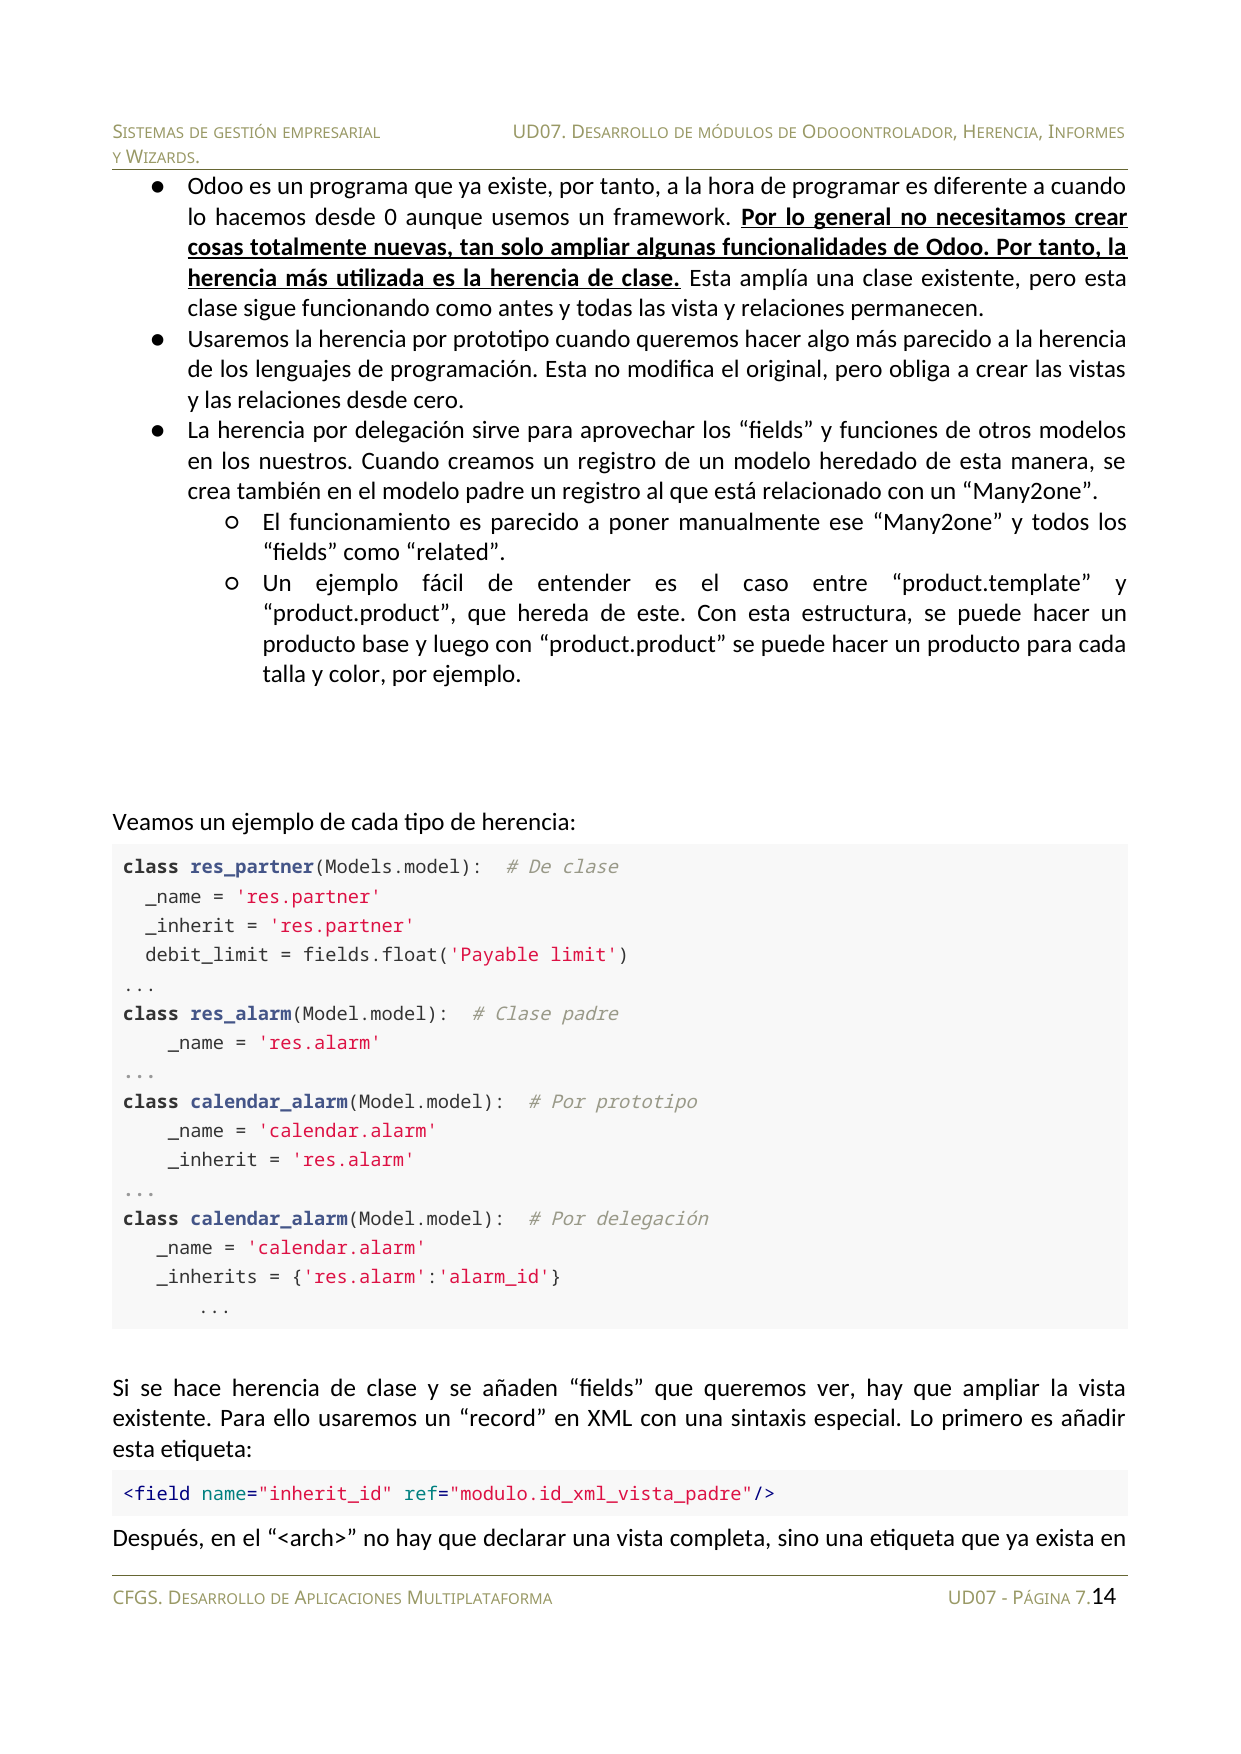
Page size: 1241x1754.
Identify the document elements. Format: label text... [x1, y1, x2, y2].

list Un ejemplo fácil de entender es el caso entre “product.template” y “product.product”, que hereda de este. Con esta estructura, se puede hacer un producto base y luego con “product.product” se puede hacer un producto para cada talla y color, por ejemplo. [225, 567, 1128, 689]
list Odoo es un programa que ya existe, por tanto, a la hora de programar es diferente a cuando lo hacemos desde 0 aunque usemos un framework. Por lo general no necesitamos crear cosas totalmente nuevas, tan solo ampliar algunas funcionalidades de Odoo. Por tanto, la herencia más utilizada es la herencia de clase. Esta amplía una clase existente, pero esta clase sigue funcionando como antes y todas las vista y relaciones permanecen. [150, 170, 1128, 323]
list Usaremos la herencia por prototipo cuando queremos hacer algo más parecido a la herencia de los lenguajes de programación. Esta no modifica el original, pero obliga a crear las vistas y las relaciones desde cero. [150, 323, 1128, 414]
text Si se hace herencia de clase y se añaden “fields” que queremos ver, hay que ampliar la vista existente. Para ello usaremos un “record” en XML con una sintaxis especial. Lo primero es añadir esta etiqueta: [112, 1372, 1128, 1463]
text Veamos un ejemplo de cada tipo de herencia: [112, 806, 1128, 837]
table_header <field name="inherit_id" ref="modulo.id_xml_vista_padre"/> [112, 1470, 1128, 1516]
text Después, en el “<arch>” no hay que declarar una vista completa, sino una etiqueta que ya exista en [112, 1522, 1128, 1553]
list La herencia por delegación sirve para aprovechar los “fields” y funciones de otros modelos en los nuestros. Cuando creamos un registro de un modelo heredado de esta manera, se crea también en el modelo padre un registro al que está relacionado con un “Many2one”. [150, 414, 1128, 506]
list El funcionamiento es parecido a poner manualmente ese “Many2one” y todos los “fields” como “related”. [225, 506, 1128, 567]
table_header class res_partner(Models.model): # De clase _name = 'res.partner' _inherit = 'res.partner' debit_limit = fields.float('Payable limit') ... class res_alarm(Model.model): # Clase padre _name = 'res.alarm' ... class calendar_alarm(Model.model): # Por prototipo _name = 'calendar.alarm' _inherit = 'res.alarm' ... class calendar_alarm(Model.model): # Por delegación _name = 'calendar.alarm' _inherits = {'res.alarm':'alarm_id'} ... [112, 844, 1128, 1329]
